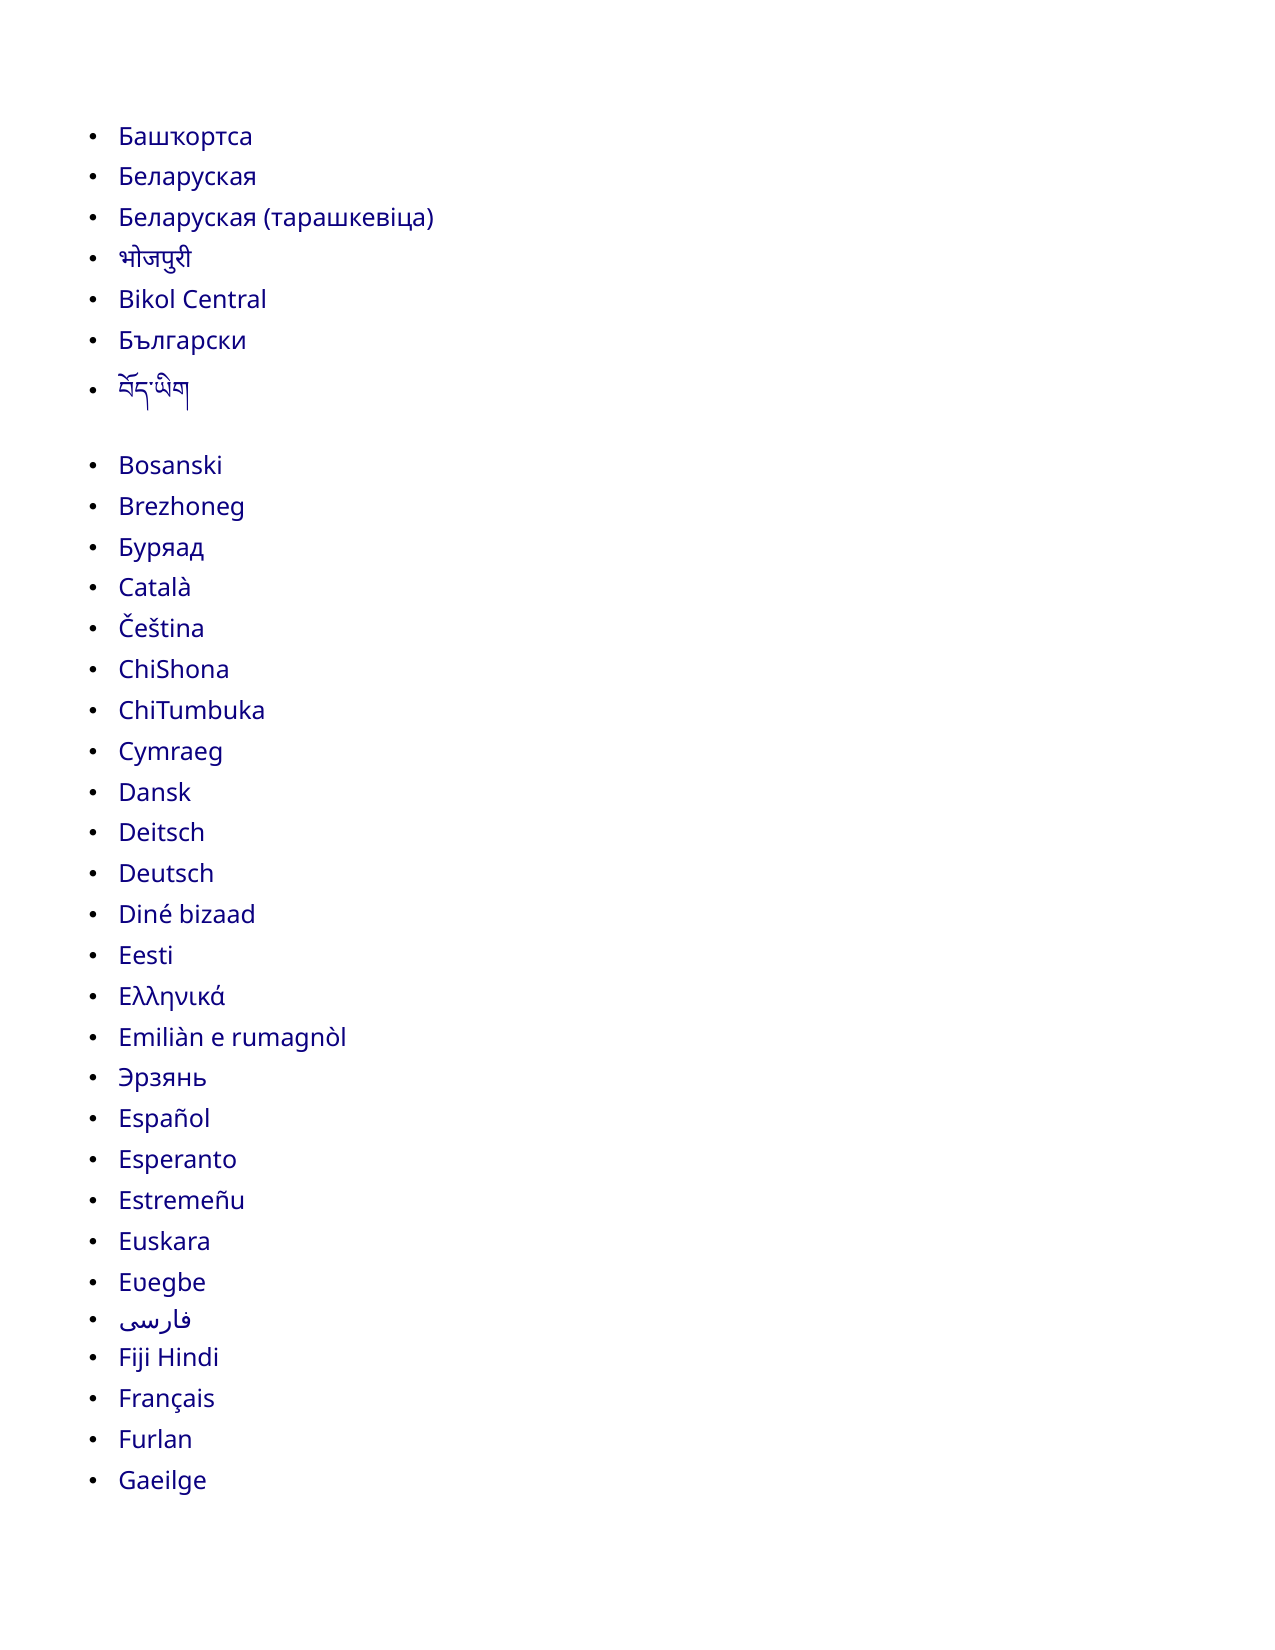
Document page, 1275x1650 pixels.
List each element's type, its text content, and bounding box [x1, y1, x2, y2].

list Беларуская (тарашкевіца)‎ [118, 200, 1157, 234]
list Estremeñu [118, 1183, 1157, 1217]
list Eʋegbe [118, 1264, 1157, 1298]
list Gaeilge [118, 1463, 1157, 1497]
list བོད་ཡིག [118, 363, 1157, 433]
list Čeština [118, 611, 1157, 645]
list Français [118, 1381, 1157, 1415]
list Brezhoneg [118, 488, 1157, 522]
list فارسی [118, 1305, 1157, 1334]
list Български [118, 322, 1157, 356]
list Cymraeg [118, 733, 1157, 767]
list Ελληνικά [118, 978, 1157, 1012]
list Bikol Central [118, 281, 1157, 316]
list Emiliàn e rumagnòl [118, 1019, 1157, 1053]
list Fiji Hindi [118, 1340, 1157, 1374]
list Esperanto [118, 1142, 1157, 1176]
list Español [118, 1101, 1157, 1135]
list Furlan [118, 1422, 1157, 1456]
list Euskara [118, 1223, 1157, 1257]
list Català [118, 570, 1157, 604]
list Eesti [118, 938, 1157, 972]
list Diné bizaad [118, 897, 1157, 931]
list ChiTumbuka [118, 693, 1157, 727]
list Башҡортса [118, 118, 1157, 152]
list Dansk [118, 774, 1157, 808]
list Deitsch [118, 815, 1157, 849]
list Беларуская [118, 159, 1157, 193]
list भोजपुरी [118, 241, 1157, 275]
list ChiShona [118, 652, 1157, 686]
list Буряад [118, 529, 1157, 563]
list Bosanski [118, 448, 1157, 482]
list Deutsch [118, 856, 1157, 890]
list Эрзянь [118, 1060, 1157, 1094]
